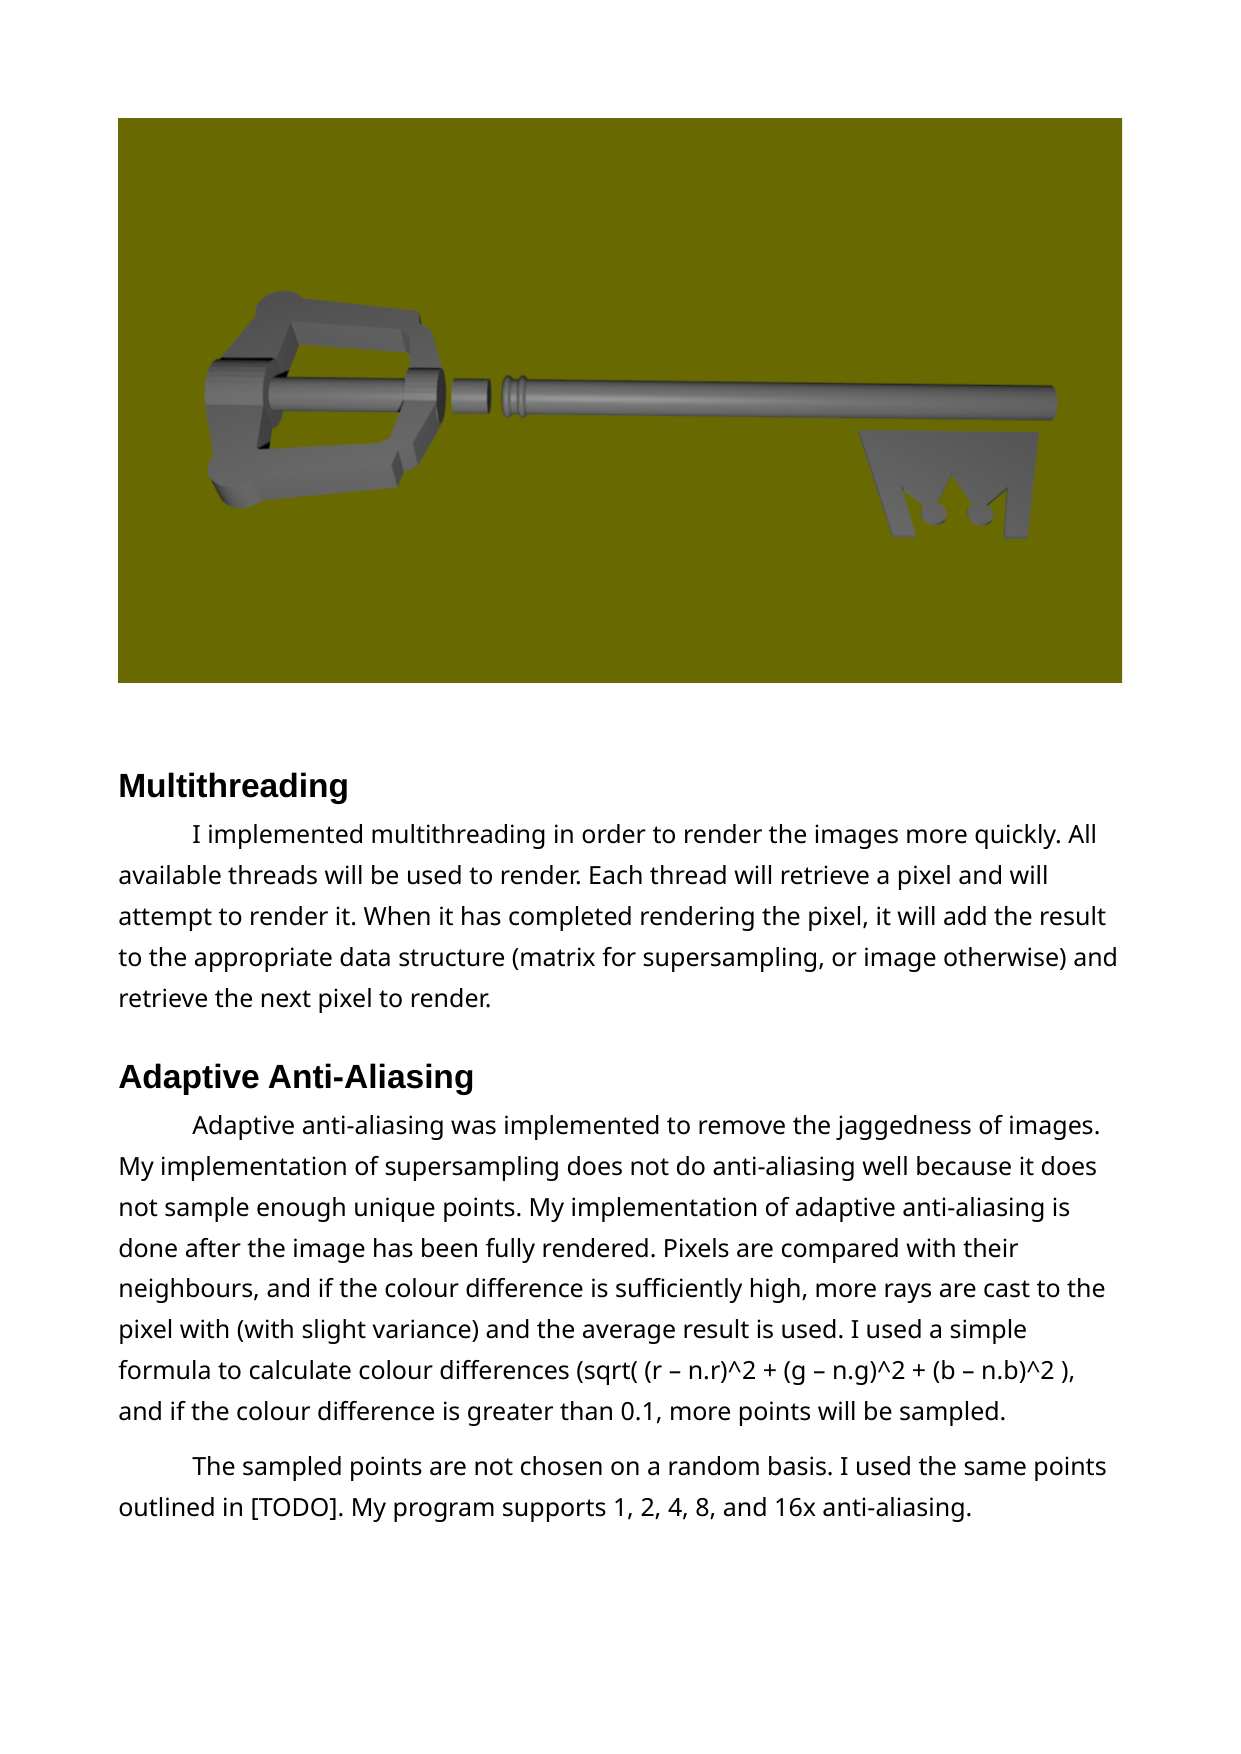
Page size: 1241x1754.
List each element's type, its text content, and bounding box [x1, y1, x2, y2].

subtitle Adaptive Anti-Aliasing [118, 1057, 1122, 1095]
text The sampled points are not chosen on a random basis. I used the same points outlined in [TODO]. My program supports 1, 2, 4, 8, and 16x anti-aliasing. [118, 1449, 1122, 1524]
text Adaptive anti-aliasing was implemented to remove the jaggedness of images. My implementation of supersampling does not do anti-aliasing well because it does not sample enough unique points. My implementation of adaptive anti-aliasing is done after the image has been fully rendered. Pixels are compared with their neighbours, and if the colour difference is sufficiently high, more rays are cast to the pixel with (with slight variance) and the average result is used. I used a simple formula to calculate colour differences (sqrt( (r – n.r)^2 + (g – n.g)^2 + (b – n.b)^2 ), and if the colour difference is greater than 0.1, more points will be sampled. [118, 1108, 1122, 1428]
subtitle Multithreading [118, 766, 1122, 804]
text I implemented multithreading in order to render the images more quickly. All available threads will be used to render. Each thread will retrieve a pixel and will attempt to render it. When it has completed rendering the pixel, it will add the result to the appropriate data structure (matrix for supersampling, or image otherwise) and retrieve the next pixel to render. [118, 817, 1122, 1014]
picture [118, 118, 1123, 683]
